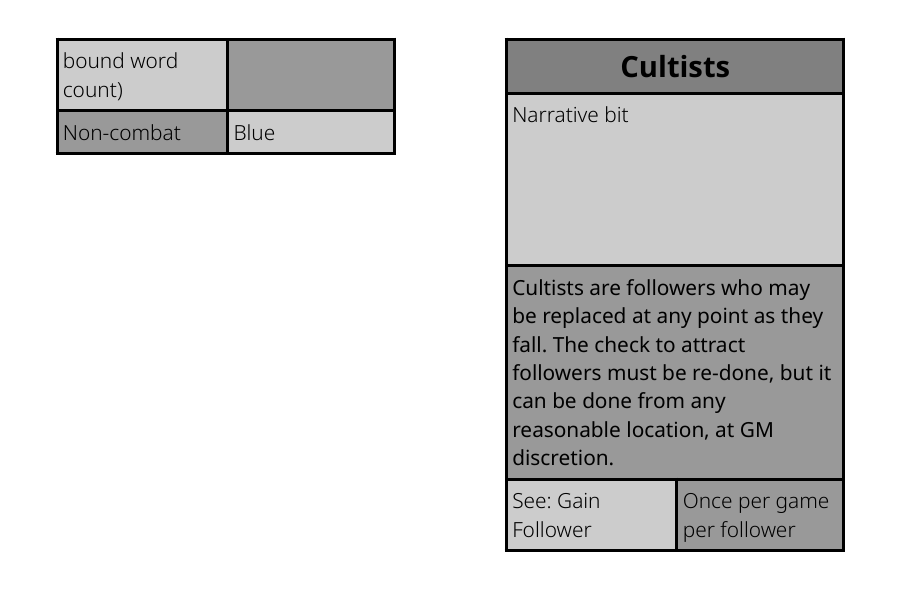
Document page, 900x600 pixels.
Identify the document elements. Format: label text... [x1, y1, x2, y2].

table_cell Once per game per follower [678, 481, 842, 549]
table_cell Narrative bit [508, 95, 842, 264]
table_cell Blue [229, 112, 393, 152]
table_cell [229, 41, 393, 109]
table_header Cultists [508, 41, 842, 92]
table_cell Cultists are followers who may be replaced at any point as they fall. The check to attract followers must be re-done, but it can be done from any reasonable location, at GM discretion. [508, 267, 842, 478]
table_cell Non-combat [59, 112, 226, 152]
table_cell bound word count) [59, 41, 226, 109]
table_cell See: Gain Follower [508, 481, 675, 549]
